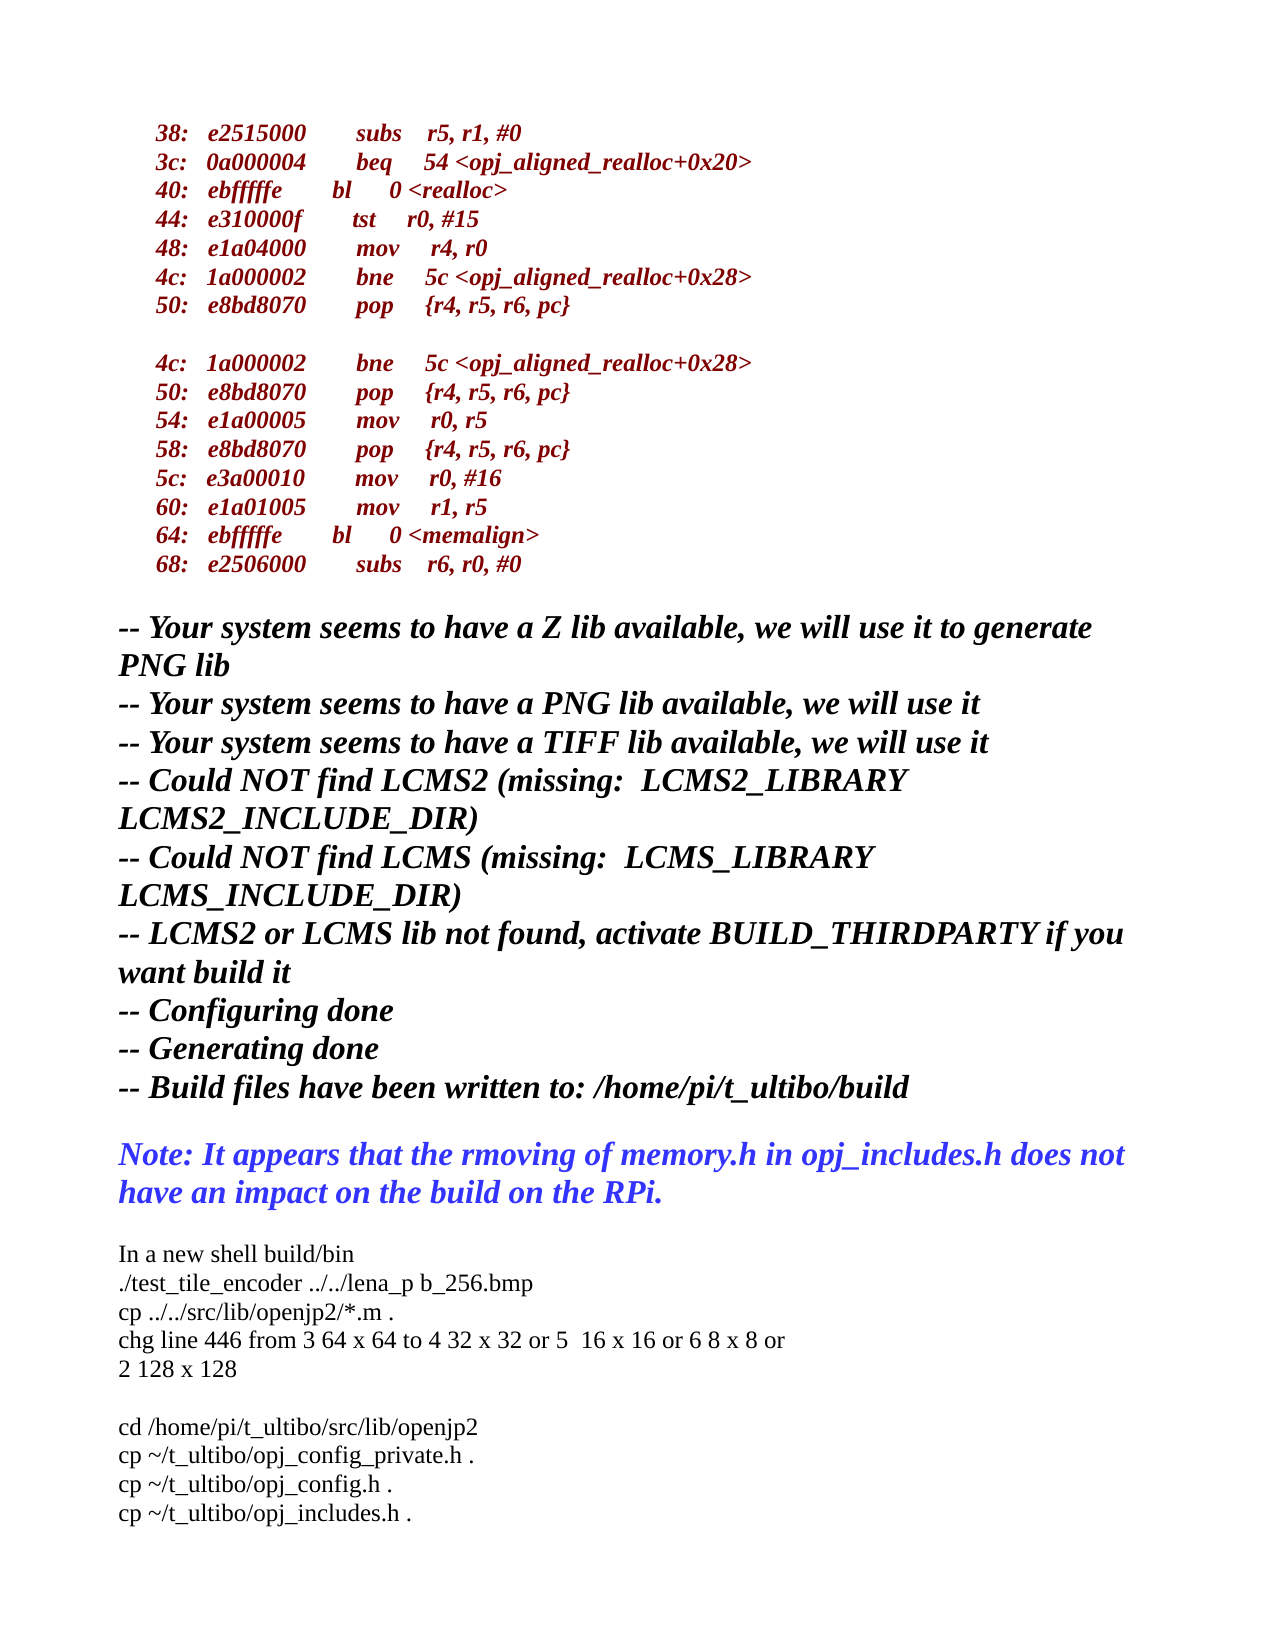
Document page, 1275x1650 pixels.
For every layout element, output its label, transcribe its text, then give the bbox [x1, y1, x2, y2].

text 54: e1a00005 mov r0, r5 [118, 406, 1157, 434]
text In a new shell build/bin [118, 1239, 1157, 1268]
text cd /home/pi/t_ultibo/src/lib/openjp2 [118, 1412, 1157, 1441]
text cp ../../src/lib/openjp2/*.m . [118, 1297, 1157, 1326]
text 40: ebfffffe bl 0 <realloc> [118, 176, 1157, 204]
text -- Configuring done [118, 990, 1157, 1028]
text 44: e310000f tst r0, #15 [118, 204, 1157, 233]
text -- Could NOT find LCMS (missing: LCMS_LIBRARY LCMS_INCLUDE_DIR) [118, 837, 1157, 913]
text cp ~/t_ultibo/opj_config_private.h . [118, 1441, 1157, 1469]
text -- Generating done [118, 1028, 1157, 1067]
text Note: It appears that the rmoving of memory.h in opj_includes.h does not have an impact on the build on the RPi. [118, 1134, 1157, 1211]
text 68: e2506000 subs r6, r0, #0 [118, 549, 1157, 578]
text 5c: e3a00010 mov r0, #16 [118, 463, 1157, 492]
text 38: e2515000 subs r5, r1, #0 [118, 118, 1157, 147]
text 2 128 x 128 [118, 1354, 1157, 1383]
text ./test_tile_encoder ../../lena_p b_256.bmp [118, 1268, 1157, 1297]
text -- Your system seems to have a TIFF lib available, we will use it [118, 722, 1157, 760]
text 48: e1a04000 mov r4, r0 [118, 233, 1157, 262]
text -- Could NOT find LCMS2 (missing: LCMS2_LIBRARY LCMS2_INCLUDE_DIR) [118, 760, 1157, 837]
text -- Build files have been written to: /home/pi/t_ultibo/build [118, 1067, 1157, 1105]
text 50: e8bd8070 pop {r4, r5, r6, pc} [118, 291, 1157, 319]
text 60: e1a01005 mov r1, r5 [118, 492, 1157, 521]
text 58: e8bd8070 pop {r4, r5, r6, pc} [118, 434, 1157, 463]
text 4c: 1a000002 bne 5c <opj_aligned_realloc+0x28> [118, 348, 1157, 377]
text -- LCMS2 or LCMS lib not found, activate BUILD_THIRDPARTY if you want build it [118, 913, 1157, 990]
text -- Your system seems to have a Z lib available, we will use it to generate PNG lib [118, 607, 1157, 683]
text 50: e8bd8070 pop {r4, r5, r6, pc} [118, 377, 1157, 406]
text -- Your system seems to have a PNG lib available, we will use it [118, 683, 1157, 722]
text 4c: 1a000002 bne 5c <opj_aligned_realloc+0x28> [118, 262, 1157, 291]
text 64: ebfffffe bl 0 <memalign> [118, 521, 1157, 549]
text cp ~/t_ultibo/opj_config.h . [118, 1469, 1157, 1498]
text 3c: 0a000004 beq 54 <opj_aligned_realloc+0x20> [118, 147, 1157, 176]
text cp ~/t_ultibo/opj_includes.h . [118, 1498, 1157, 1527]
text chg line 446 from 3 64 x 64 to 4 32 x 32 or 5 16 x 16 or 6 8 x 8 or [118, 1326, 1157, 1354]
